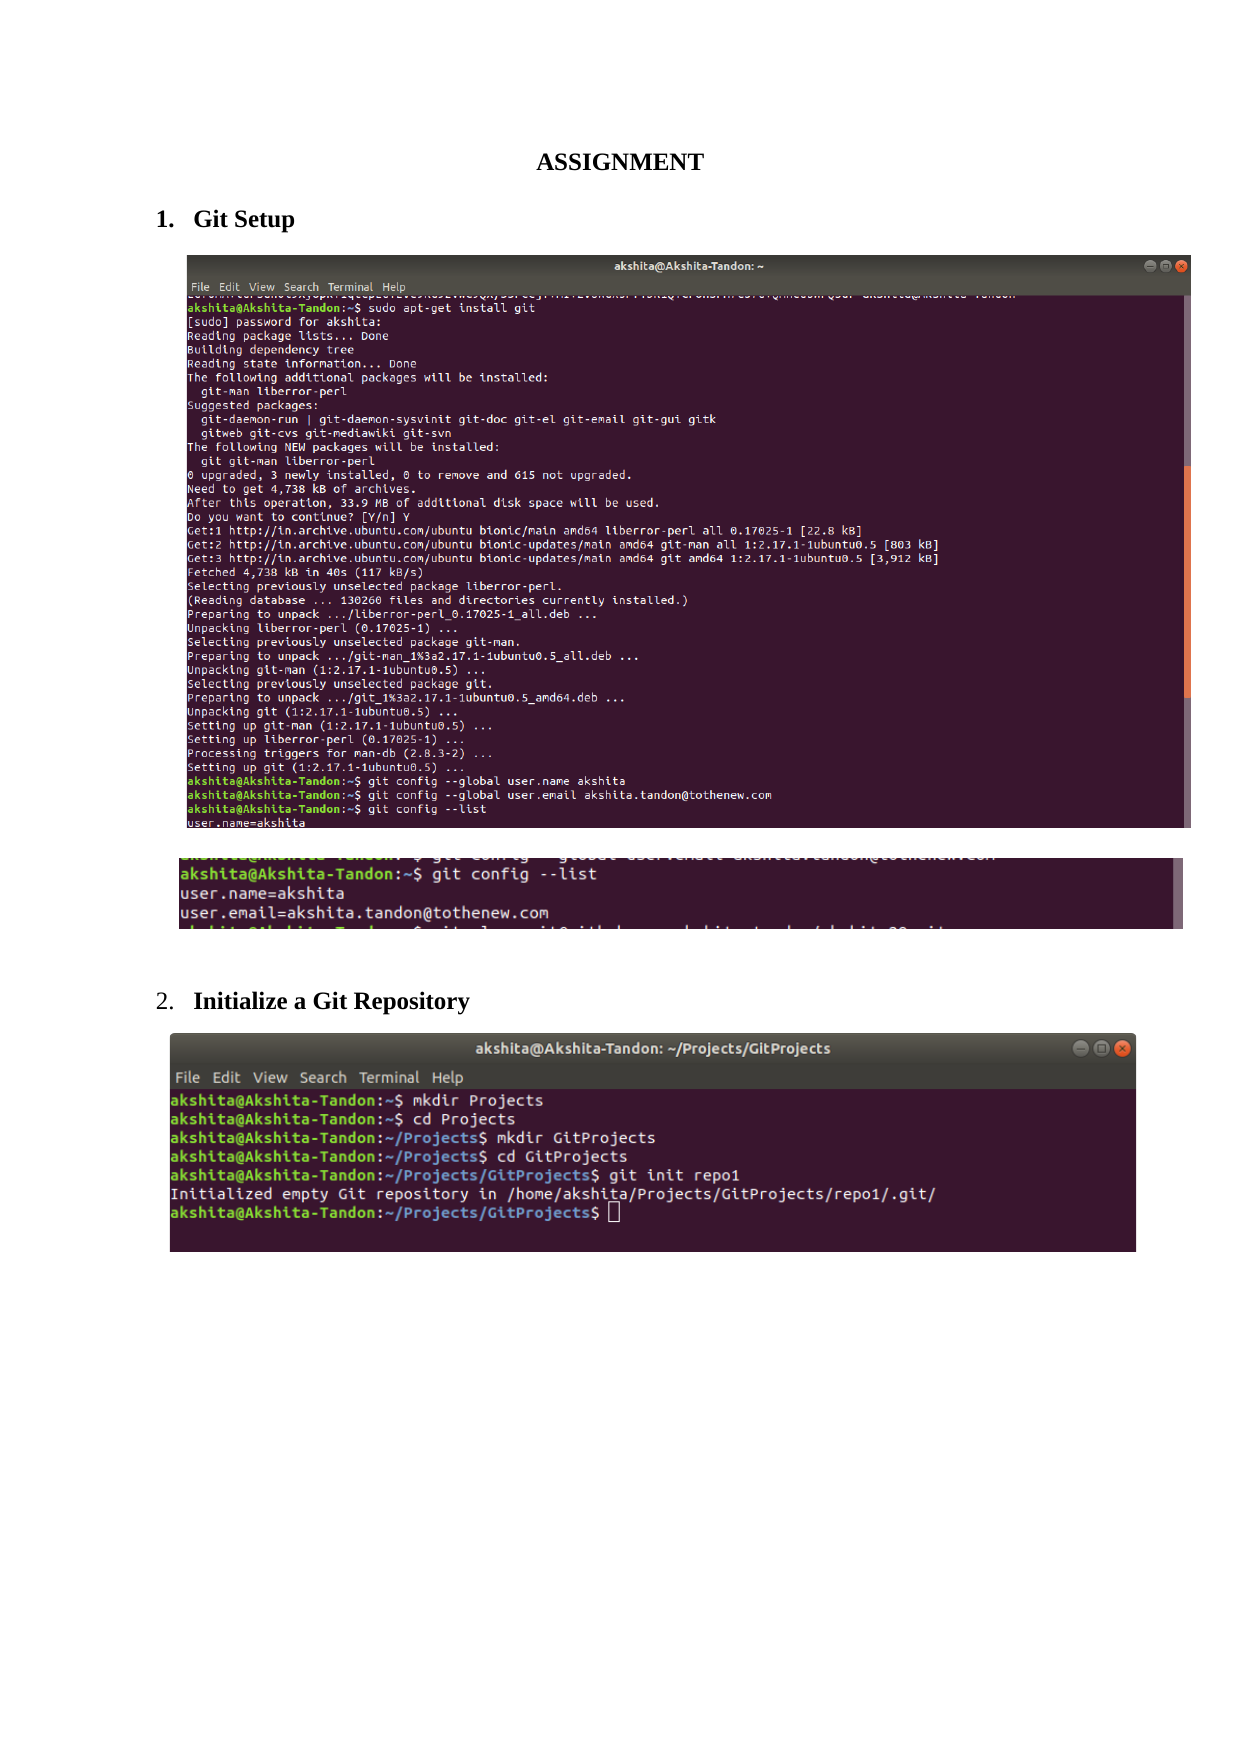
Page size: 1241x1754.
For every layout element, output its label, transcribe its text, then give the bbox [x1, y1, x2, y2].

picture [169, 1033, 1137, 1252]
list Initialize a Git Repository [156, 986, 1122, 1015]
picture [179, 858, 1183, 929]
list Git Setup [156, 204, 1122, 233]
picture [186, 255, 1191, 828]
text ASSIGNMENT [118, 147, 1122, 176]
